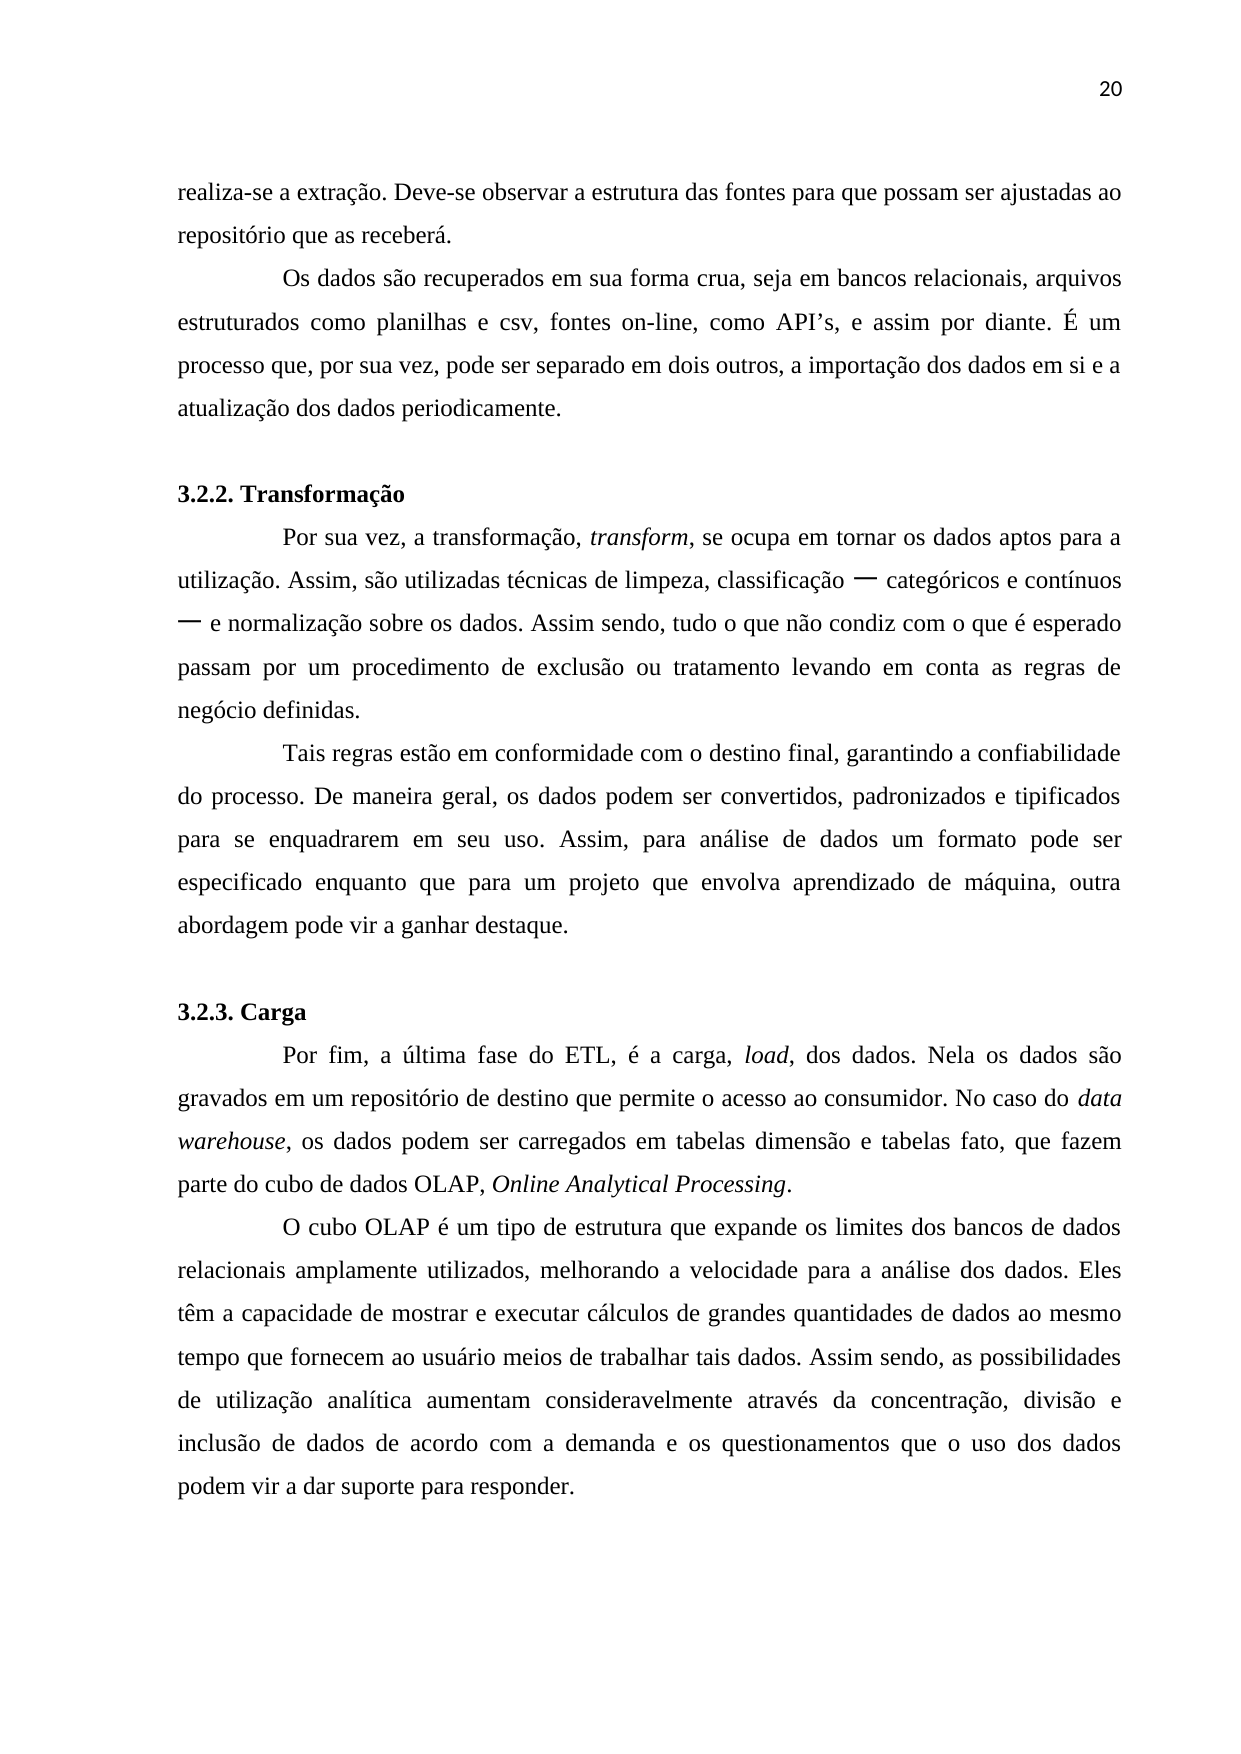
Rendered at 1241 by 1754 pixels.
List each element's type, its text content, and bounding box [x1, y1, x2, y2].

text Por fim, a última fase do ETL, é a carga, load, dos dados. Nela os dados são gravados em um repositório de destino que permite o acesso ao consumidor. No caso do data warehouse, os dados podem ser carregados em tabelas dimensão e tabelas fato, que fazem parte do cubo de dados OLAP, Online Analytical Processing. [177, 1040, 1122, 1198]
text O cubo OLAP é um tipo de estrutura que expande os limites dos bancos de dados relacionais amplamente utilizados, melhorando a velocidade para a análise dos dados. Eles têm a capacidade de mostrar e executar cálculos de grandes quantidades de dados ao mesmo tempo que fornecem ao usuário meios de trabalhar tais dados. Assim sendo, as possibilidades de utilização analítica aumentam consideravelmente através da concentração, divisão e inclusão de dados de acordo com a demanda e os questionamentos que o uso dos dados podem vir a dar suporte para responder. [177, 1212, 1122, 1500]
text Os dados são recuperados em sua forma crua, seja em bancos relacionais, arquivos estruturados como planilhas e csv, fontes on-line, como API’s, e assim por diante. É um processo que, por sua vez, pode ser separado em dois outros, a importação dos dados em si e a atualização dos dados periodicamente. [177, 263, 1122, 422]
subtitle 3.2.3. Carga [177, 997, 1122, 1025]
text Tais regras estão em conformidade com o destino final, garantindo a confiabilidade do processo. De maneira geral, os dados podem ser convertidos, padronizados e tipificados para se enquadrarem em seu uso. Assim, para análise de dados um formato pode ser especificado enquanto que para um projeto que envolva aprendizado de máquina, outra abordagem pode vir a ganhar destaque. [177, 738, 1122, 939]
subtitle 3.2.2. Transformação [177, 479, 1122, 508]
text realiza-se a extração. Deve-se observar a estrutura das fontes para que possam ser ajustadas ao repositório que as receberá. [177, 177, 1122, 249]
